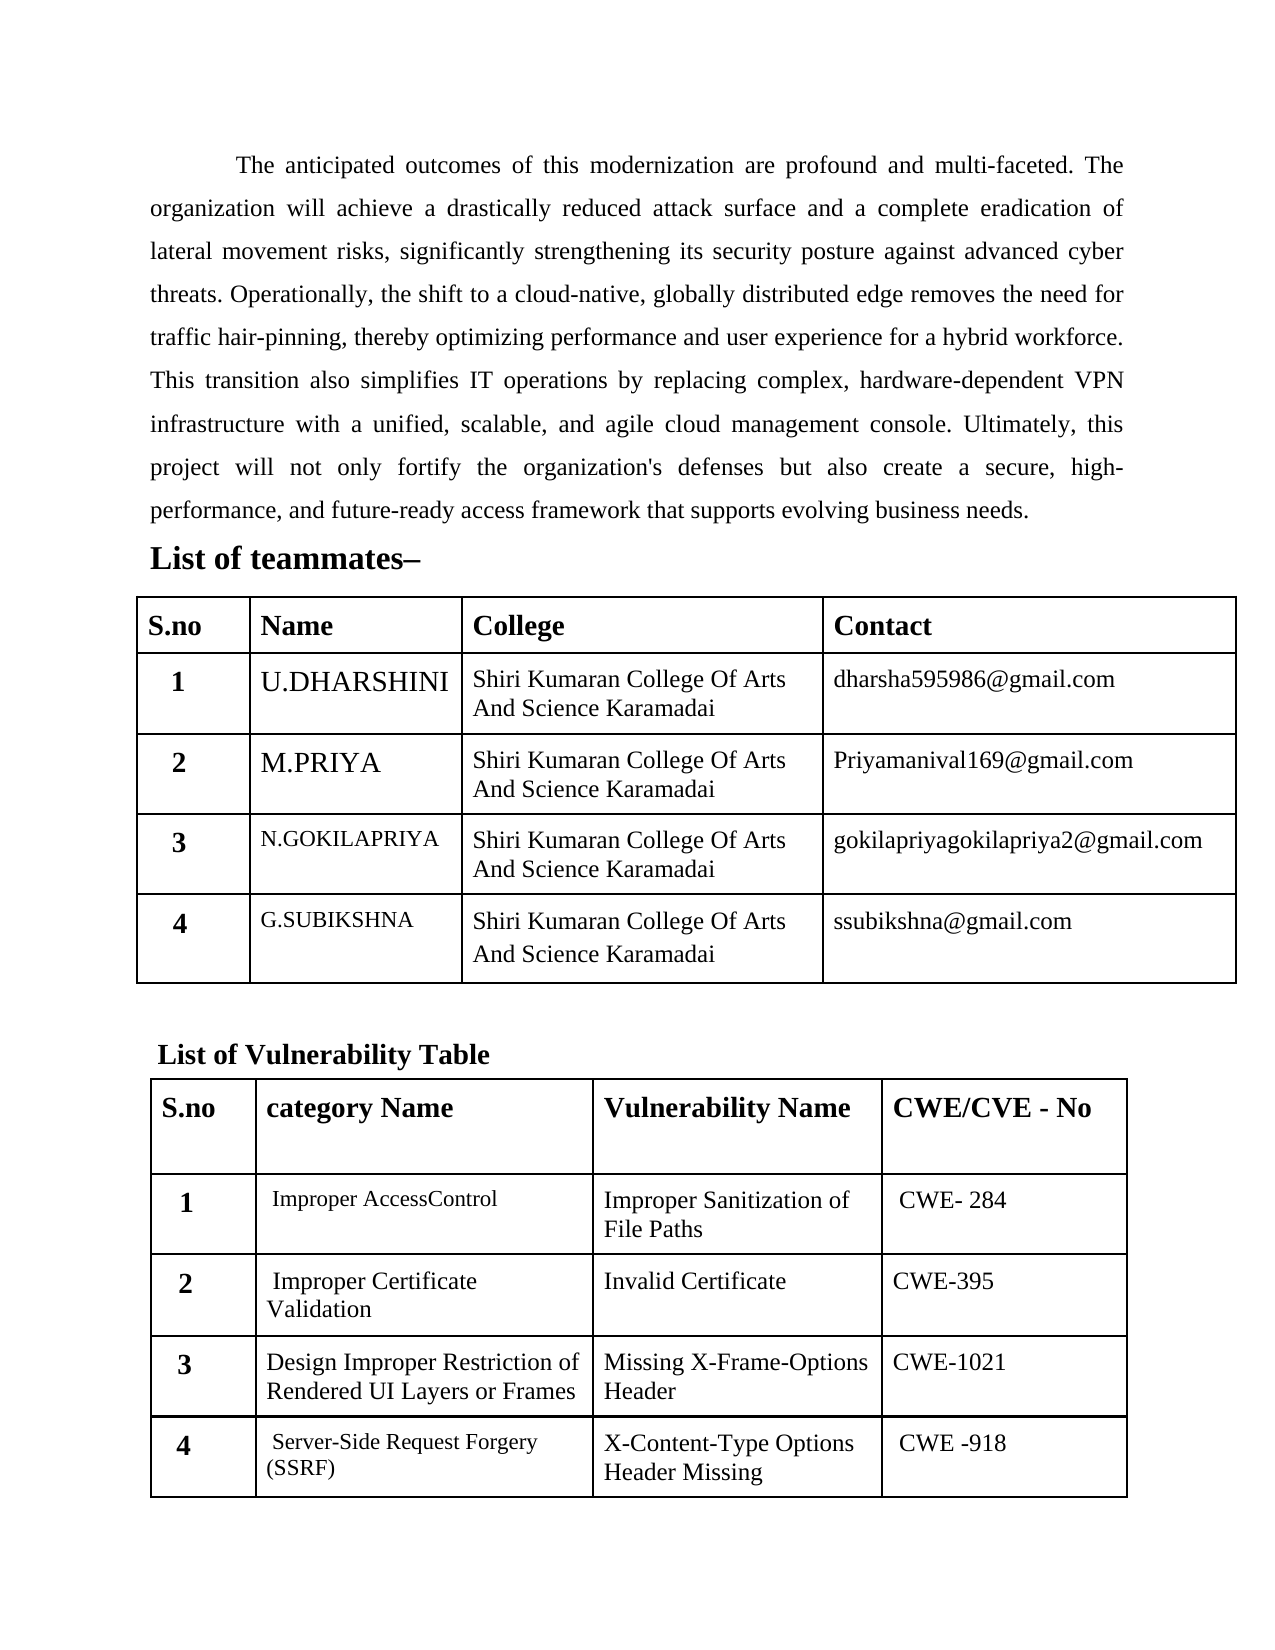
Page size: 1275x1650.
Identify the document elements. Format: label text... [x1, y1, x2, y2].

table_cell Shiri Kumaran College Of Arts And Science Karamadai [463, 654, 822, 732]
table_header College [463, 598, 822, 652]
table_header S.no [152, 1080, 255, 1173]
table_cell CWE- 284 [883, 1175, 1126, 1253]
table_header S.no [138, 598, 249, 652]
table_cell Priyamanival169@gmail.com [824, 735, 1235, 813]
table_header Vulnerability Name [594, 1080, 881, 1173]
table_cell Invalid Certificate [594, 1255, 881, 1335]
table_cell dharsha595986@gmail.com [824, 654, 1235, 732]
table_cell M.PRIYA [251, 735, 461, 813]
table_cell CWE-1021 [883, 1337, 1126, 1415]
table_header CWE/CVE - No [883, 1080, 1126, 1173]
table_cell Server-Side Request Forgery (SSRF) [257, 1418, 592, 1496]
text List of Vulnerability Table ➖ [150, 1031, 1125, 1072]
table_cell Improper Certificate Validation [257, 1255, 592, 1335]
table_cell 1 [152, 1175, 255, 1253]
table_header Contact [824, 598, 1235, 652]
text List of teammates– [150, 538, 1125, 576]
table_header Name [251, 598, 461, 652]
table_cell Design Improper Restriction of Rendered UI Layers or Frames [257, 1337, 592, 1415]
table_cell 3 [152, 1337, 255, 1415]
table_cell CWE -918 [883, 1418, 1126, 1496]
table_cell G.SUBIKSHNA [251, 895, 461, 982]
table_cell Missing X-Frame-Options Header [594, 1337, 881, 1415]
table_cell 4 [138, 895, 249, 982]
table_cell Improper Sanitization of File Paths [594, 1175, 881, 1253]
table_cell ssubikshna@gmail.com [824, 895, 1235, 982]
text The anticipated outcomes of this modernization are profound and multi-faceted. The organization will achieve a drastically reduced attack surface and a complete eradication of lateral movement risks, significantly strengthening its security posture against advanced cyber threats. Operationally, the shift to a cloud-native, globally distributed edge removes the need for traffic hair-pinning, thereby optimizing performance and user experience for a hybrid workforce. This transition also simplifies IT operations by replacing complex, hardware-dependent VPN infrastructure with a unified, scalable, and agile cloud management console. Ultimately, this project will not only fortify the organization's defenses but also create a secure, high-performance, and future-ready access framework that supports evolving business needs. [150, 150, 1125, 524]
table_cell Shiri Kumaran College Of Arts And Science Karamadai [463, 895, 822, 982]
table_cell Improper AccessControl [257, 1175, 592, 1253]
table_cell 3 [138, 815, 249, 893]
table_cell gokilapriyagokilapriya2@gmail.com [824, 815, 1235, 893]
table_cell N.GOKILAPRIYA [251, 815, 461, 893]
table_cell U.DHARSHINI [251, 654, 461, 732]
table_cell 4 [152, 1418, 255, 1496]
table_cell 2 [152, 1255, 255, 1335]
table_header category Name [257, 1080, 592, 1173]
table_cell X-Content-Type Options Header Missing [594, 1418, 881, 1496]
table_cell 1 [138, 654, 249, 732]
table_cell Shiri Kumaran College Of Arts And Science Karamadai [463, 735, 822, 813]
table_cell CWE-395 [883, 1255, 1126, 1335]
table_cell 2 [138, 735, 249, 813]
table_cell Shiri Kumaran College Of Arts And Science Karamadai [463, 815, 822, 893]
